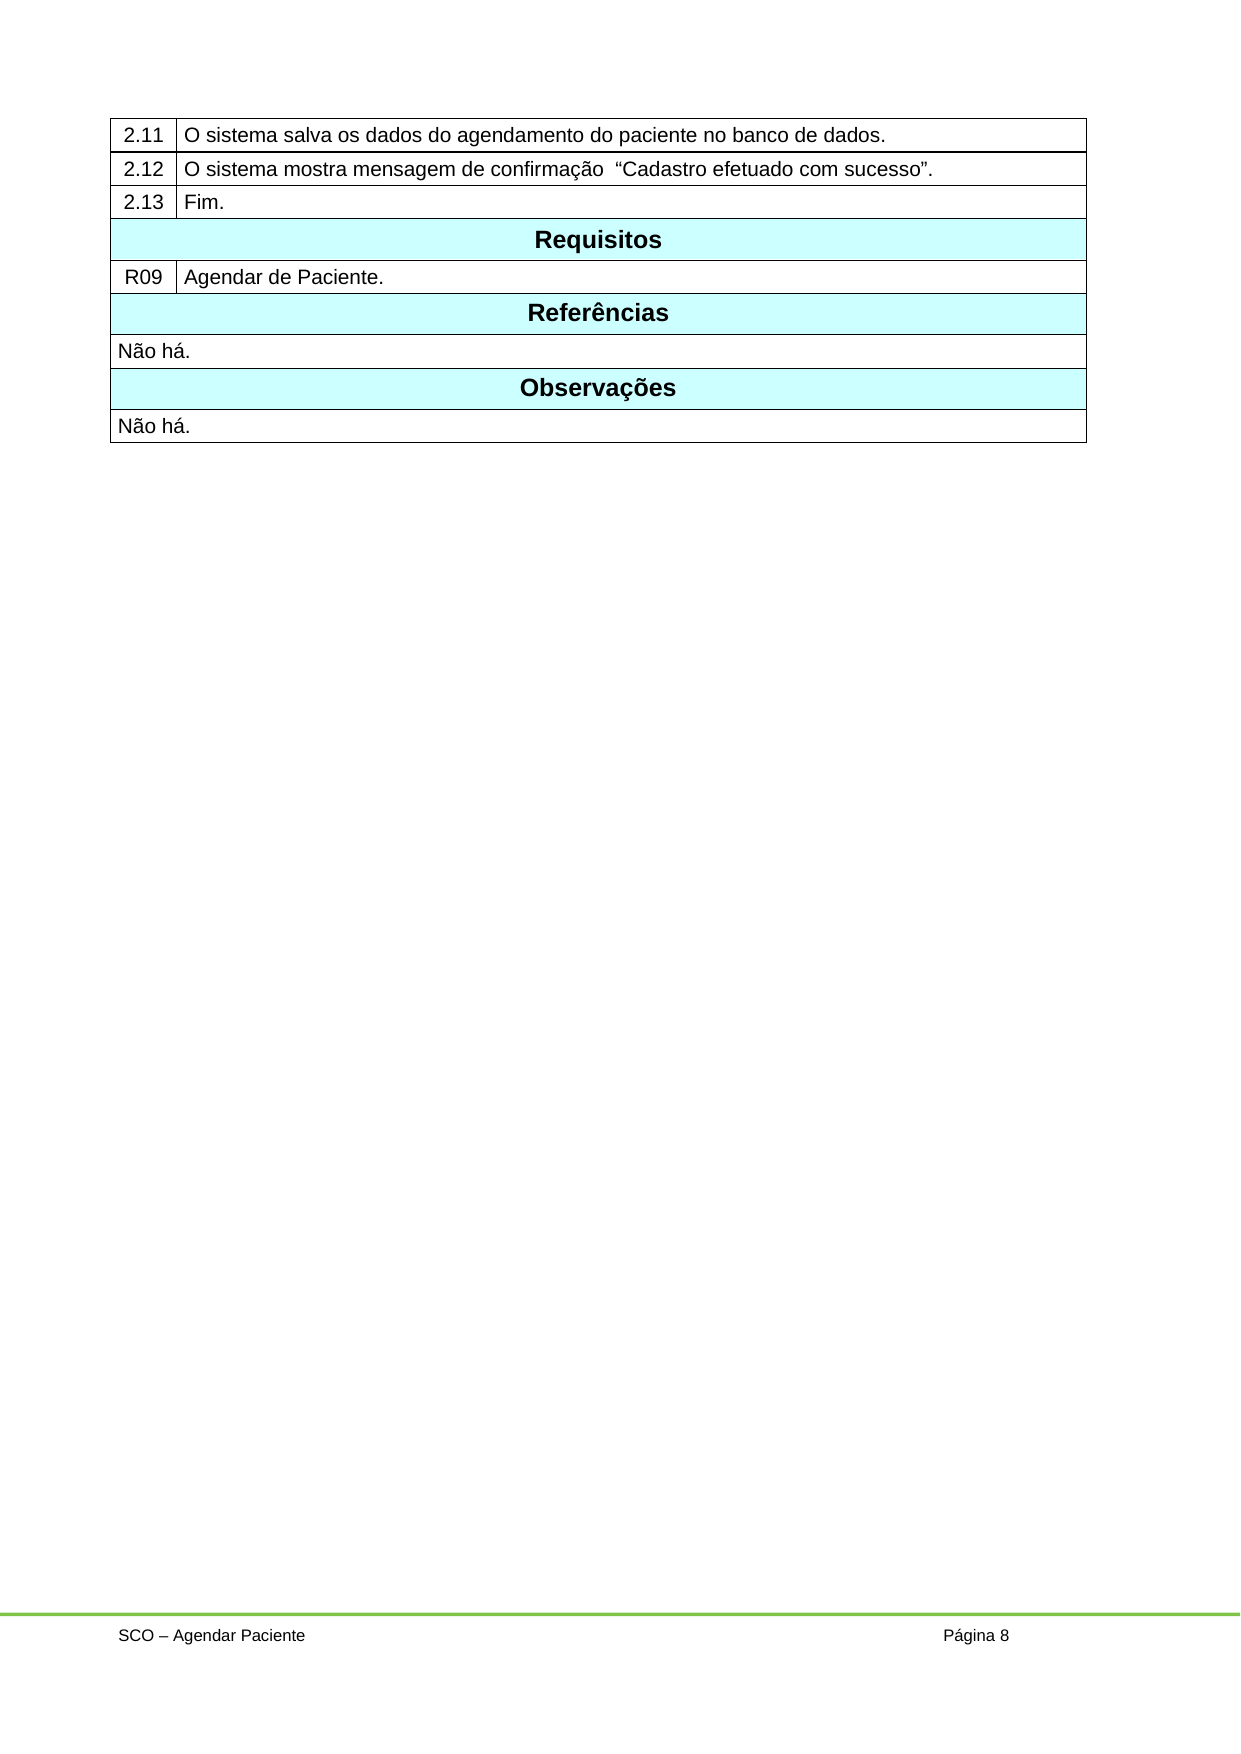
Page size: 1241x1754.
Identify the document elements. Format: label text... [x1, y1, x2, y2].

table_cell 2.12 [111, 153, 176, 185]
table_cell Requisitos [111, 219, 1086, 259]
table_cell R09 [111, 261, 176, 293]
table_cell Não há. [111, 335, 1086, 367]
table_cell Observações [111, 369, 1086, 409]
table_cell O sistema salva os dados do agendamento do paciente no banco de dados. [177, 119, 1086, 151]
table_cell Agendar de Paciente. [177, 261, 1086, 293]
table_cell 2.13 [111, 186, 176, 218]
table_cell O sistema mostra mensagem de confirmação “Cadastro efetuado com sucesso”. [177, 153, 1086, 185]
table_cell Fim. [177, 186, 1086, 218]
table_cell 2.11 [111, 119, 176, 151]
table_cell Referências [111, 294, 1086, 334]
table_cell Não há. [111, 410, 1086, 442]
